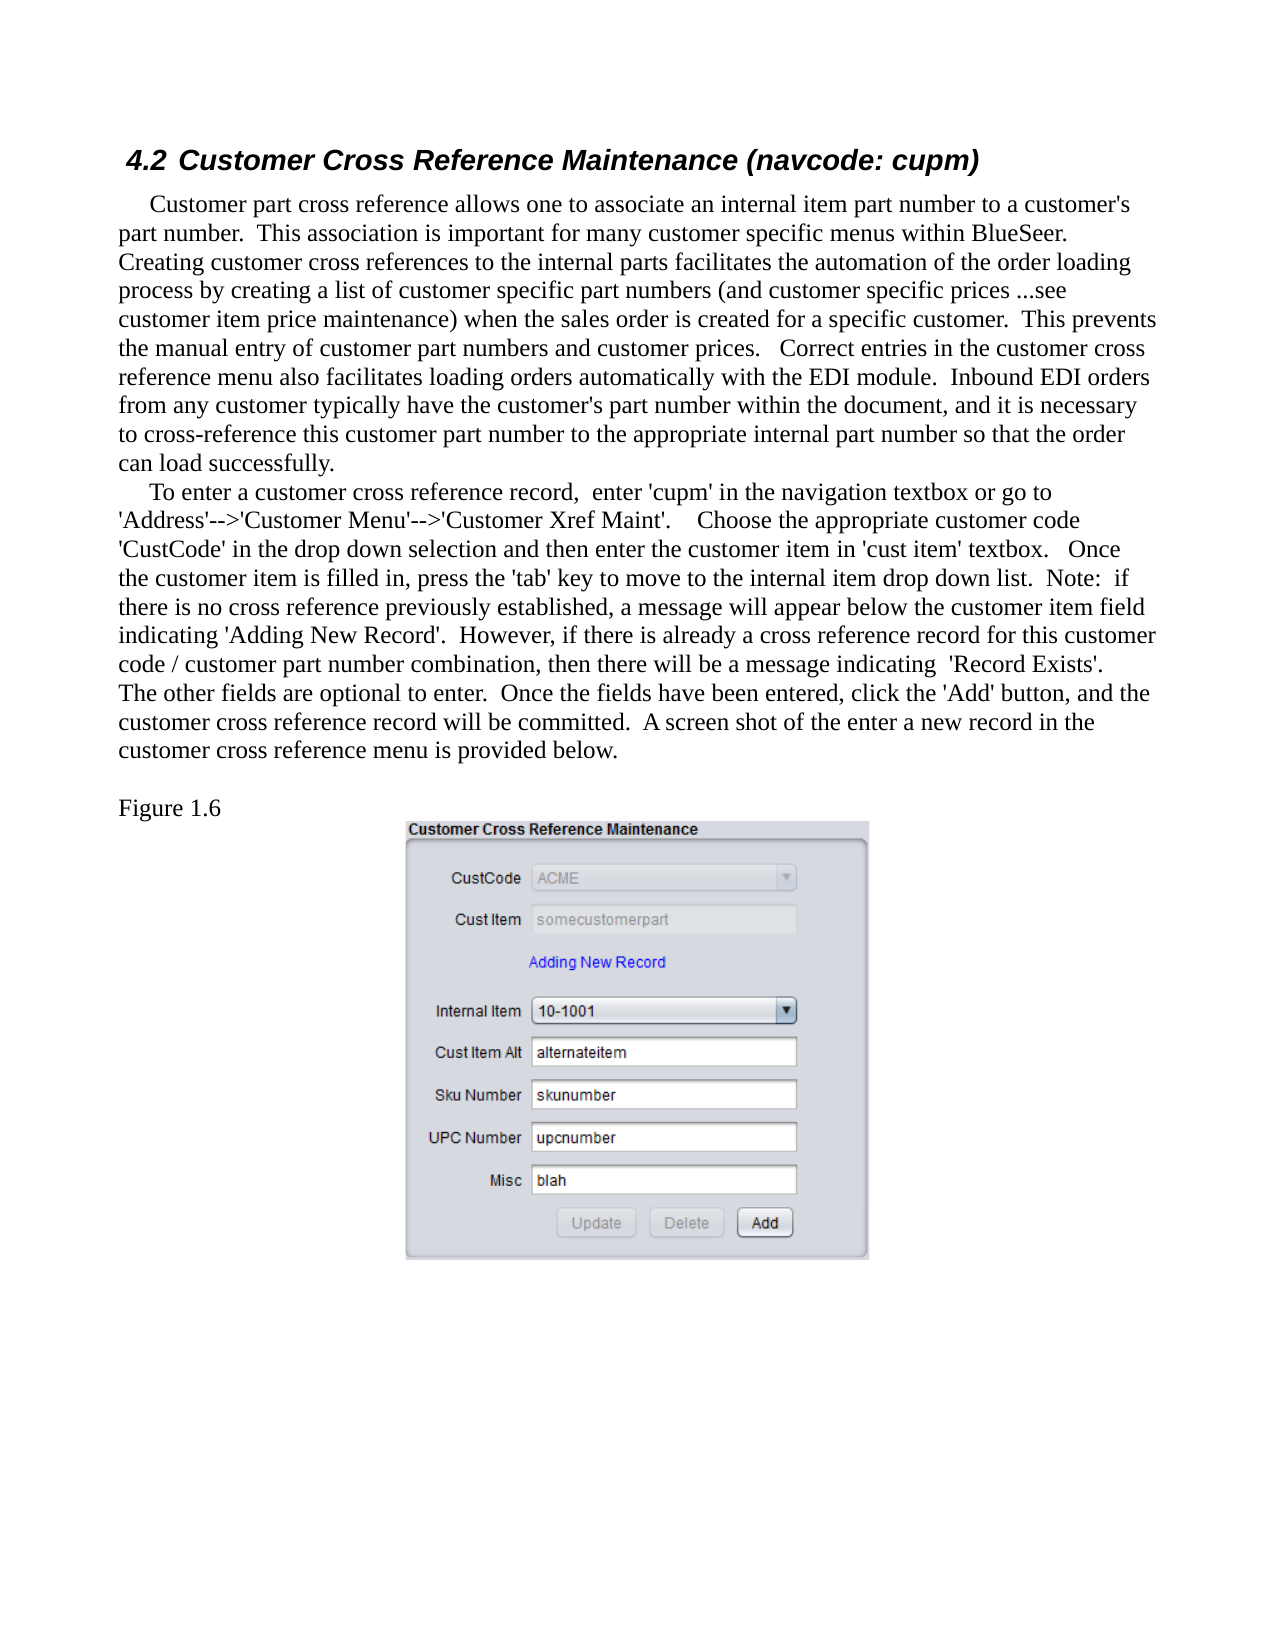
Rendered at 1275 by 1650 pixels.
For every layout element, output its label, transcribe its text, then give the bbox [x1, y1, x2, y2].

text To enter a customer cross reference record, enter 'cupm' in the navigation textbox or go to 'Address'-->'Customer Menu'-->'Customer Xref Maint'. Choose the appropriate customer code 'CustCode' in the drop down selection and then enter the customer item in 'cust item' textbox. Once the customer item is filled in, press the 'tab' key to move to the internal item drop down list. Note: if there is no cross reference previously established, a message will appear below the customer item field indicating 'Adding New Record'. However, if there is already a cross reference record for this customer code / customer part number combination, then there will be a message indicating 'Record Exists'. The other fields are optional to enter. Once the fields have been entered, click the 'Add' button, and the customer cross reference record will be committed. A screen shot of the enter a new record in the customer cross reference menu is provided below. [118, 477, 1157, 764]
picture [405, 821, 870, 1260]
text Customer part cross reference allows one to associate an internal item part number to a customer's part number. This association is important for many customer specific menus within BlueSeer. Creating customer cross references to the internal parts facilitates the automation of the order loading process by creating a list of customer specific part numbers (and customer specific prices ...see customer item price maintenance) when the sales order is created for a specific customer. This prevents the manual entry of customer part numbers and customer prices. Correct entries in the customer cross reference menu also facilitates loading orders automatically with the EDI module. Inbound EDI orders from any customer typically have the customer's part number within the document, and it is necessary to cross-reference this customer part number to the appropriate internal part number so that the order can load successfully. [118, 189, 1157, 477]
text Figure 1.6 [118, 793, 1157, 822]
subtitle Customer Cross Reference Maintenance (navcode: cupm) [118, 143, 1157, 177]
